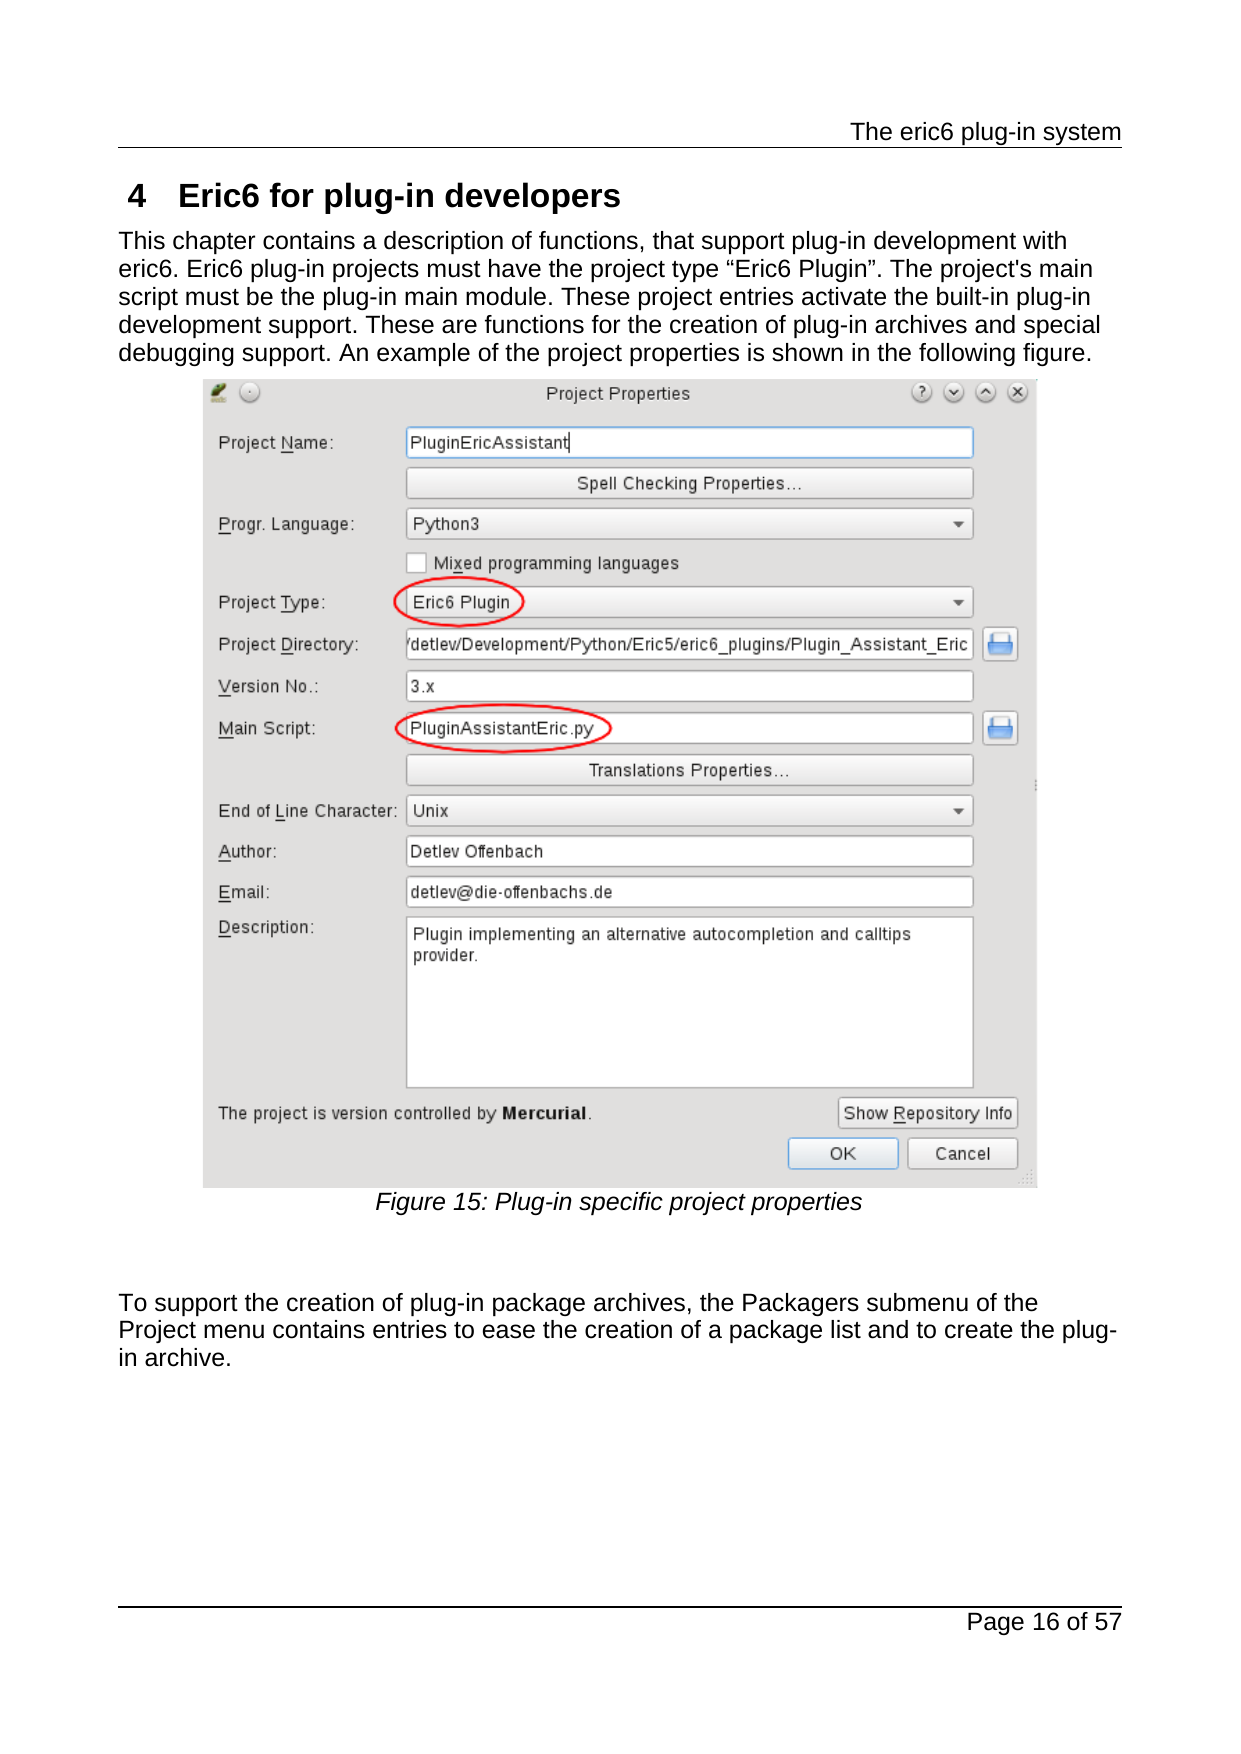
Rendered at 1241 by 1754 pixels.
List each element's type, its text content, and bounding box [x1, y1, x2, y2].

text To support the creation of plug-in package archives, the Packagers submenu of the Project menu contains entries to ease the creation of a package list and to create the plug-in archive. [118, 1288, 1122, 1372]
text Figure 15: Plug-in specific project properties [203, 1188, 1037, 1216]
picture [202, 379, 1038, 1188]
text This chapter contains a description of functions, that support plug-in development with eric6. Eric6 plug-in projects must have the project type “Eric6 Plugin”. The project's main script must be the plug-in main module. These project entries activate the built-in plug-in development support. These are functions for the creation of plug-in archives and special debugging support. An example of the project properties is shown in the following figure. [118, 227, 1122, 367]
subtitle Eric6 for plug-in developers [118, 177, 1122, 214]
